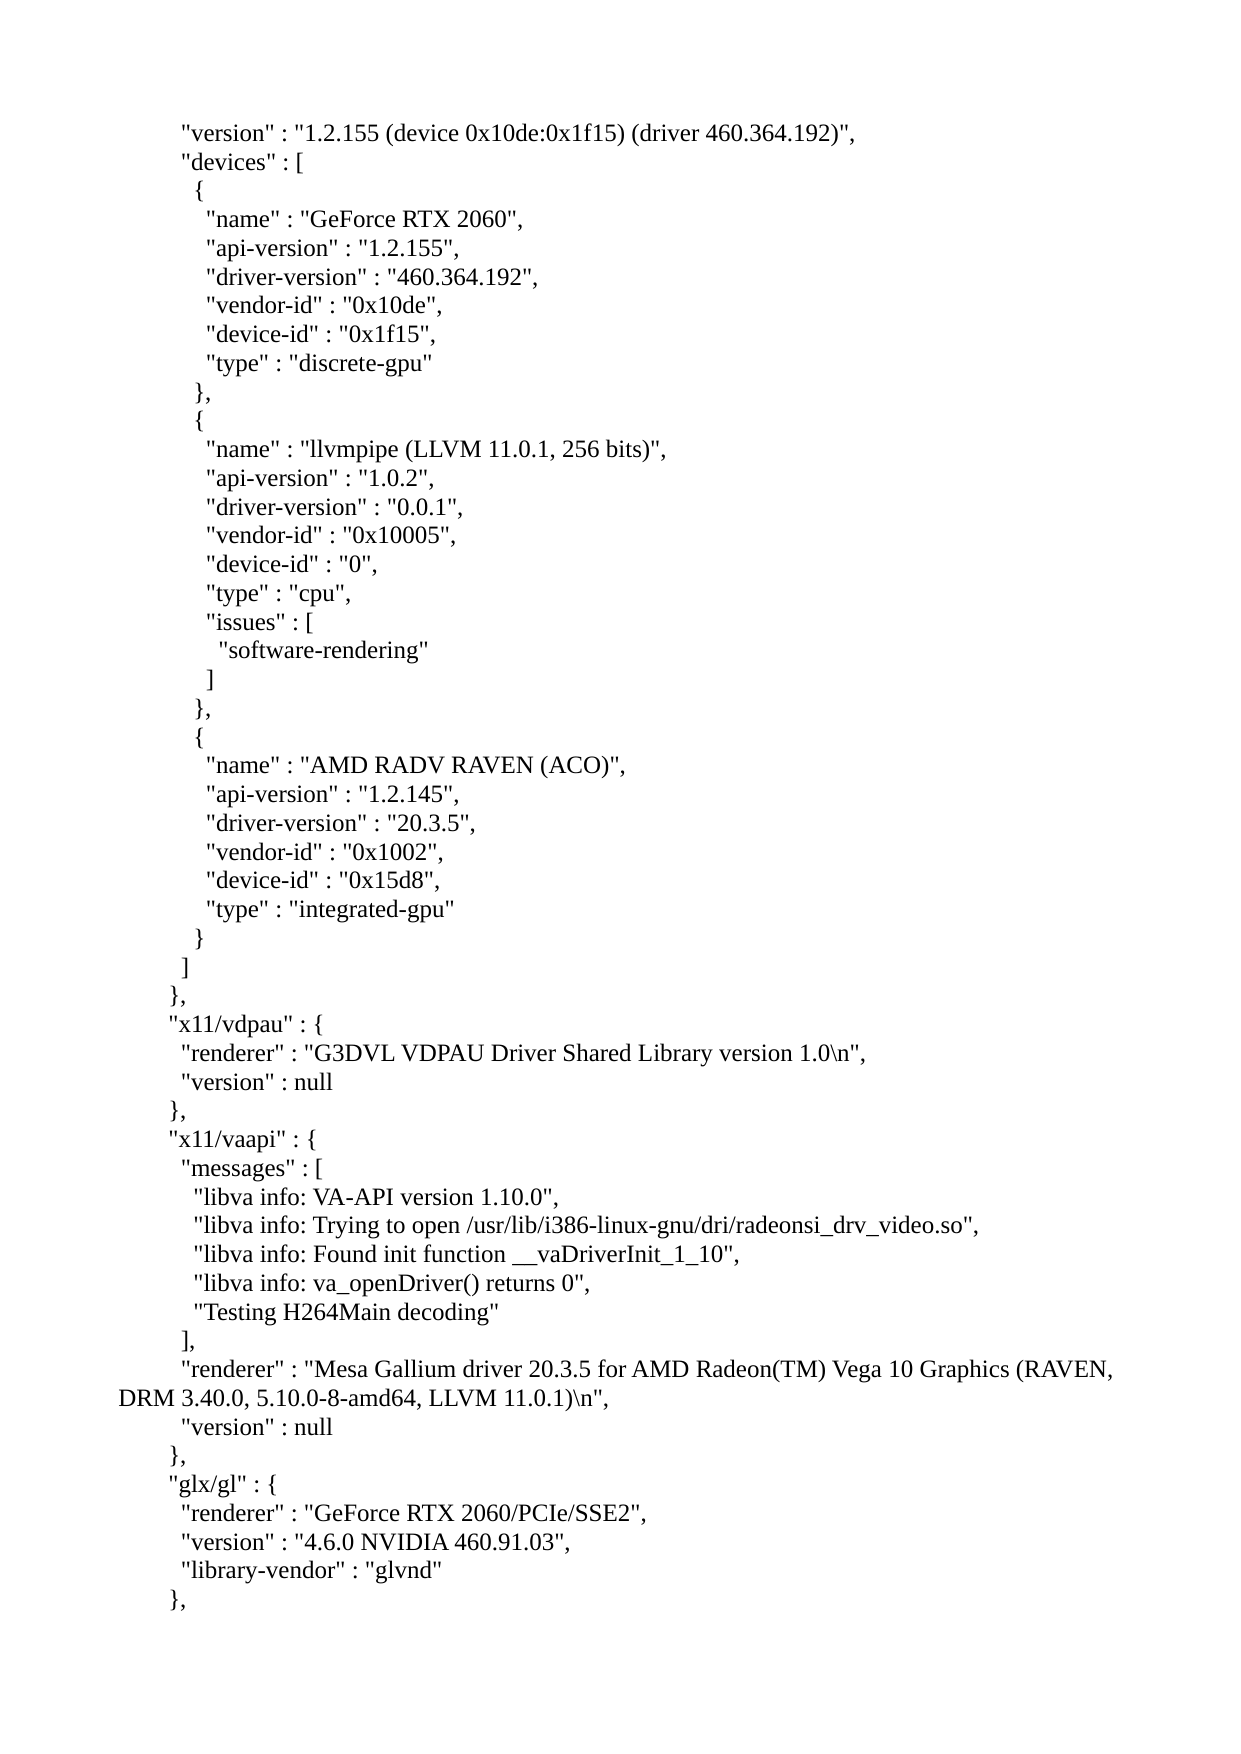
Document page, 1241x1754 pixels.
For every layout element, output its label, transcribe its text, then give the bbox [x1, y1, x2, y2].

text }, [118, 1096, 1122, 1124]
text "x11/vaapi" : { [118, 1124, 1122, 1153]
text "x11/vdpau" : { [118, 1009, 1122, 1038]
text "api-version" : "1.0.2", [118, 463, 1122, 492]
text "driver-version" : "460.364.192", [118, 262, 1122, 291]
text "version" : "4.6.0 NVIDIA 460.91.03", [118, 1527, 1122, 1556]
text "driver-version" : "0.0.1", [118, 492, 1122, 521]
text "Testing H264Main decoding" [118, 1297, 1122, 1326]
text }, [118, 981, 1122, 1009]
text "device-id" : "0x1f15", [118, 319, 1122, 348]
text "software-rendering" [118, 636, 1122, 664]
text "libva info: Found init function __vaDriverInit_1_10", [118, 1239, 1122, 1268]
text "vendor-id" : "0x10005", [118, 521, 1122, 549]
text ], [118, 1326, 1122, 1354]
text "renderer" : "Mesa Gallium driver 20.3.5 for AMD Radeon(TM) Vega 10 Graphics (RAVEN, DRM 3.40.0, 5.10.0-8-amd64, LLVM 11.0.1)\n", [118, 1354, 1122, 1412]
text "renderer" : "GeForce RTX 2060/PCIe/SSE2", [118, 1498, 1122, 1527]
text "libva info: VA-API version 1.10.0", [118, 1182, 1122, 1211]
text { [118, 176, 1122, 204]
text "type" : "integrated-gpu" [118, 894, 1122, 923]
text "libva info: Trying to open /usr/lib/i386-linux-gnu/dri/radeonsi_drv_video.so", [118, 1211, 1122, 1239]
text "name" : "AMD RADV RAVEN (ACO)", [118, 751, 1122, 779]
text "glx/gl" : { [118, 1469, 1122, 1498]
text "name" : "GeForce RTX 2060", [118, 204, 1122, 233]
text "device-id" : "0", [118, 549, 1122, 578]
text "libva info: va_openDriver() returns 0", [118, 1268, 1122, 1297]
text "api-version" : "1.2.145", [118, 779, 1122, 808]
text "renderer" : "G3DVL VDPAU Driver Shared Library version 1.0\n", [118, 1038, 1122, 1067]
text }, [118, 693, 1122, 722]
text }, [118, 1441, 1122, 1469]
text { [118, 722, 1122, 751]
text "version" : "1.2.155 (device 0x10de:0x1f15) (driver 460.364.192)", [118, 118, 1122, 147]
text "type" : "cpu", [118, 578, 1122, 607]
text "name" : "llvmpipe (LLVM 11.0.1, 256 bits)", [118, 434, 1122, 463]
text } [118, 923, 1122, 952]
text "api-version" : "1.2.155", [118, 233, 1122, 262]
text "vendor-id" : "0x10de", [118, 291, 1122, 319]
text "version" : null [118, 1412, 1122, 1441]
text "vendor-id" : "0x1002", [118, 837, 1122, 866]
text }, [118, 377, 1122, 406]
text "device-id" : "0x15d8", [118, 866, 1122, 894]
text "devices" : [ [118, 147, 1122, 176]
text { [118, 406, 1122, 434]
text "type" : "discrete-gpu" [118, 348, 1122, 377]
text "library-vendor" : "glvnd" [118, 1556, 1122, 1584]
text "messages" : [ [118, 1153, 1122, 1182]
text ] [118, 952, 1122, 981]
text "issues" : [ [118, 607, 1122, 636]
text "driver-version" : "20.3.5", [118, 808, 1122, 837]
text ] [118, 664, 1122, 693]
text "version" : null [118, 1067, 1122, 1096]
text }, [118, 1584, 1122, 1613]
